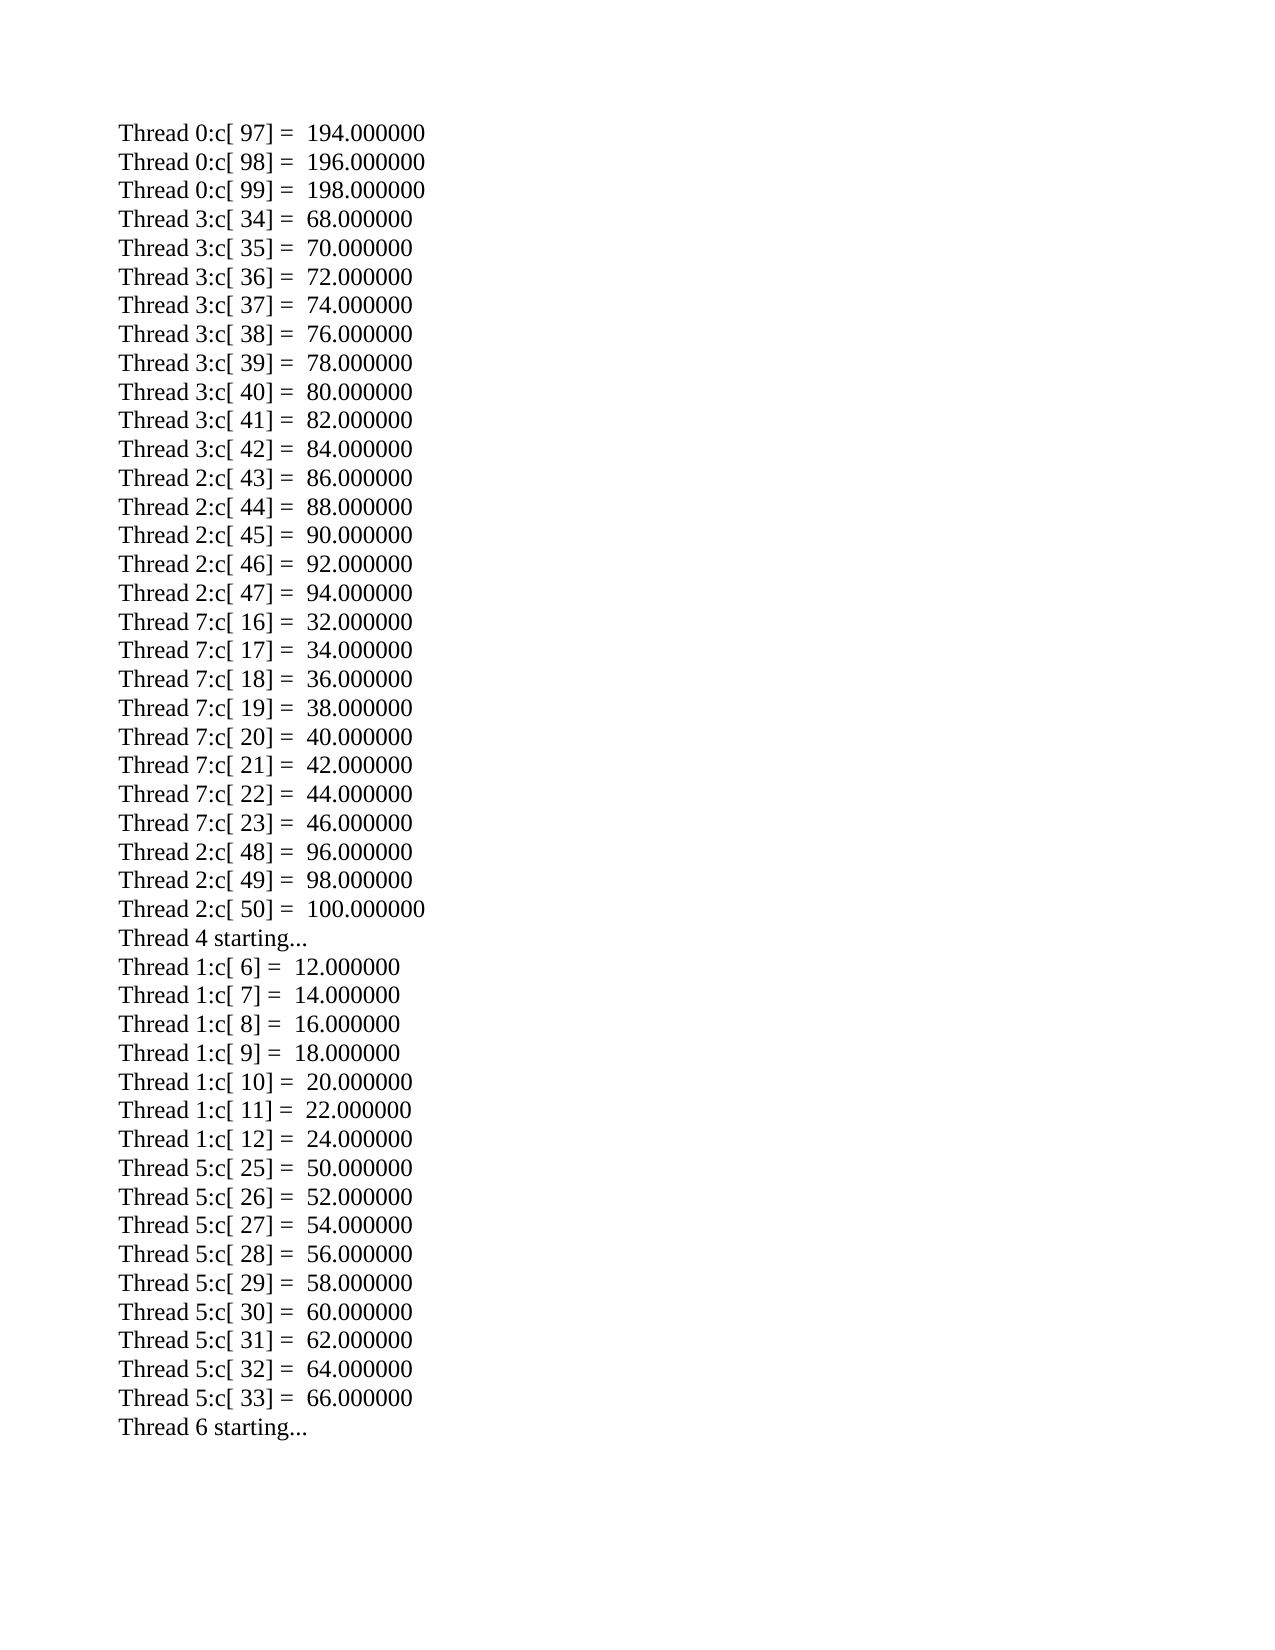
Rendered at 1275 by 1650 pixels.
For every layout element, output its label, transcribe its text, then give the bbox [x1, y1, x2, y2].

text Thread 1:c[ 9] = 18.000000 [118, 1038, 1157, 1067]
text Thread 2:c[ 48] = 96.000000 [118, 837, 1157, 866]
text Thread 1:c[ 6] = 12.000000 [118, 952, 1157, 981]
text Thread 7:c[ 16] = 32.000000 [118, 607, 1157, 636]
text Thread 0:c[ 97] = 194.000000 [118, 118, 1157, 147]
text Thread 2:c[ 46] = 92.000000 [118, 549, 1157, 578]
text Thread 3:c[ 37] = 74.000000 [118, 291, 1157, 319]
text Thread 7:c[ 19] = 38.000000 [118, 693, 1157, 722]
text Thread 5:c[ 28] = 56.000000 [118, 1239, 1157, 1268]
text Thread 7:c[ 22] = 44.000000 [118, 779, 1157, 808]
text Thread 2:c[ 43] = 86.000000 [118, 463, 1157, 492]
text Thread 5:c[ 31] = 62.000000 [118, 1326, 1157, 1354]
text Thread 7:c[ 21] = 42.000000 [118, 751, 1157, 779]
text Thread 3:c[ 40] = 80.000000 [118, 377, 1157, 406]
text Thread 3:c[ 39] = 78.000000 [118, 348, 1157, 377]
text Thread 4 starting... [118, 923, 1157, 952]
text Thread 5:c[ 33] = 66.000000 [118, 1383, 1157, 1412]
text Thread 1:c[ 11] = 22.000000 [118, 1096, 1157, 1124]
text Thread 3:c[ 38] = 76.000000 [118, 319, 1157, 348]
text Thread 7:c[ 18] = 36.000000 [118, 664, 1157, 693]
text Thread 5:c[ 30] = 60.000000 [118, 1297, 1157, 1326]
text Thread 2:c[ 45] = 90.000000 [118, 521, 1157, 549]
text Thread 1:c[ 8] = 16.000000 [118, 1009, 1157, 1038]
text Thread 3:c[ 41] = 82.000000 [118, 406, 1157, 434]
text Thread 2:c[ 49] = 98.000000 [118, 866, 1157, 894]
text Thread 2:c[ 44] = 88.000000 [118, 492, 1157, 521]
text Thread 3:c[ 36] = 72.000000 [118, 262, 1157, 291]
text Thread 1:c[ 7] = 14.000000 [118, 981, 1157, 1009]
text Thread 5:c[ 26] = 52.000000 [118, 1182, 1157, 1211]
text Thread 2:c[ 47] = 94.000000 [118, 578, 1157, 607]
text Thread 7:c[ 20] = 40.000000 [118, 722, 1157, 751]
text Thread 1:c[ 12] = 24.000000 [118, 1124, 1157, 1153]
text Thread 3:c[ 34] = 68.000000 [118, 204, 1157, 233]
text Thread 0:c[ 98] = 196.000000 [118, 147, 1157, 176]
text Thread 5:c[ 32] = 64.000000 [118, 1354, 1157, 1383]
text Thread 7:c[ 23] = 46.000000 [118, 808, 1157, 837]
text Thread 7:c[ 17] = 34.000000 [118, 636, 1157, 664]
text Thread 5:c[ 25] = 50.000000 [118, 1153, 1157, 1182]
text Thread 0:c[ 99] = 198.000000 [118, 176, 1157, 204]
text Thread 5:c[ 29] = 58.000000 [118, 1268, 1157, 1297]
text Thread 5:c[ 27] = 54.000000 [118, 1211, 1157, 1239]
text Thread 3:c[ 35] = 70.000000 [118, 233, 1157, 262]
text Thread 2:c[ 50] = 100.000000 [118, 894, 1157, 923]
text Thread 6 starting... [118, 1412, 1157, 1441]
text Thread 1:c[ 10] = 20.000000 [118, 1067, 1157, 1096]
text Thread 3:c[ 42] = 84.000000 [118, 434, 1157, 463]
